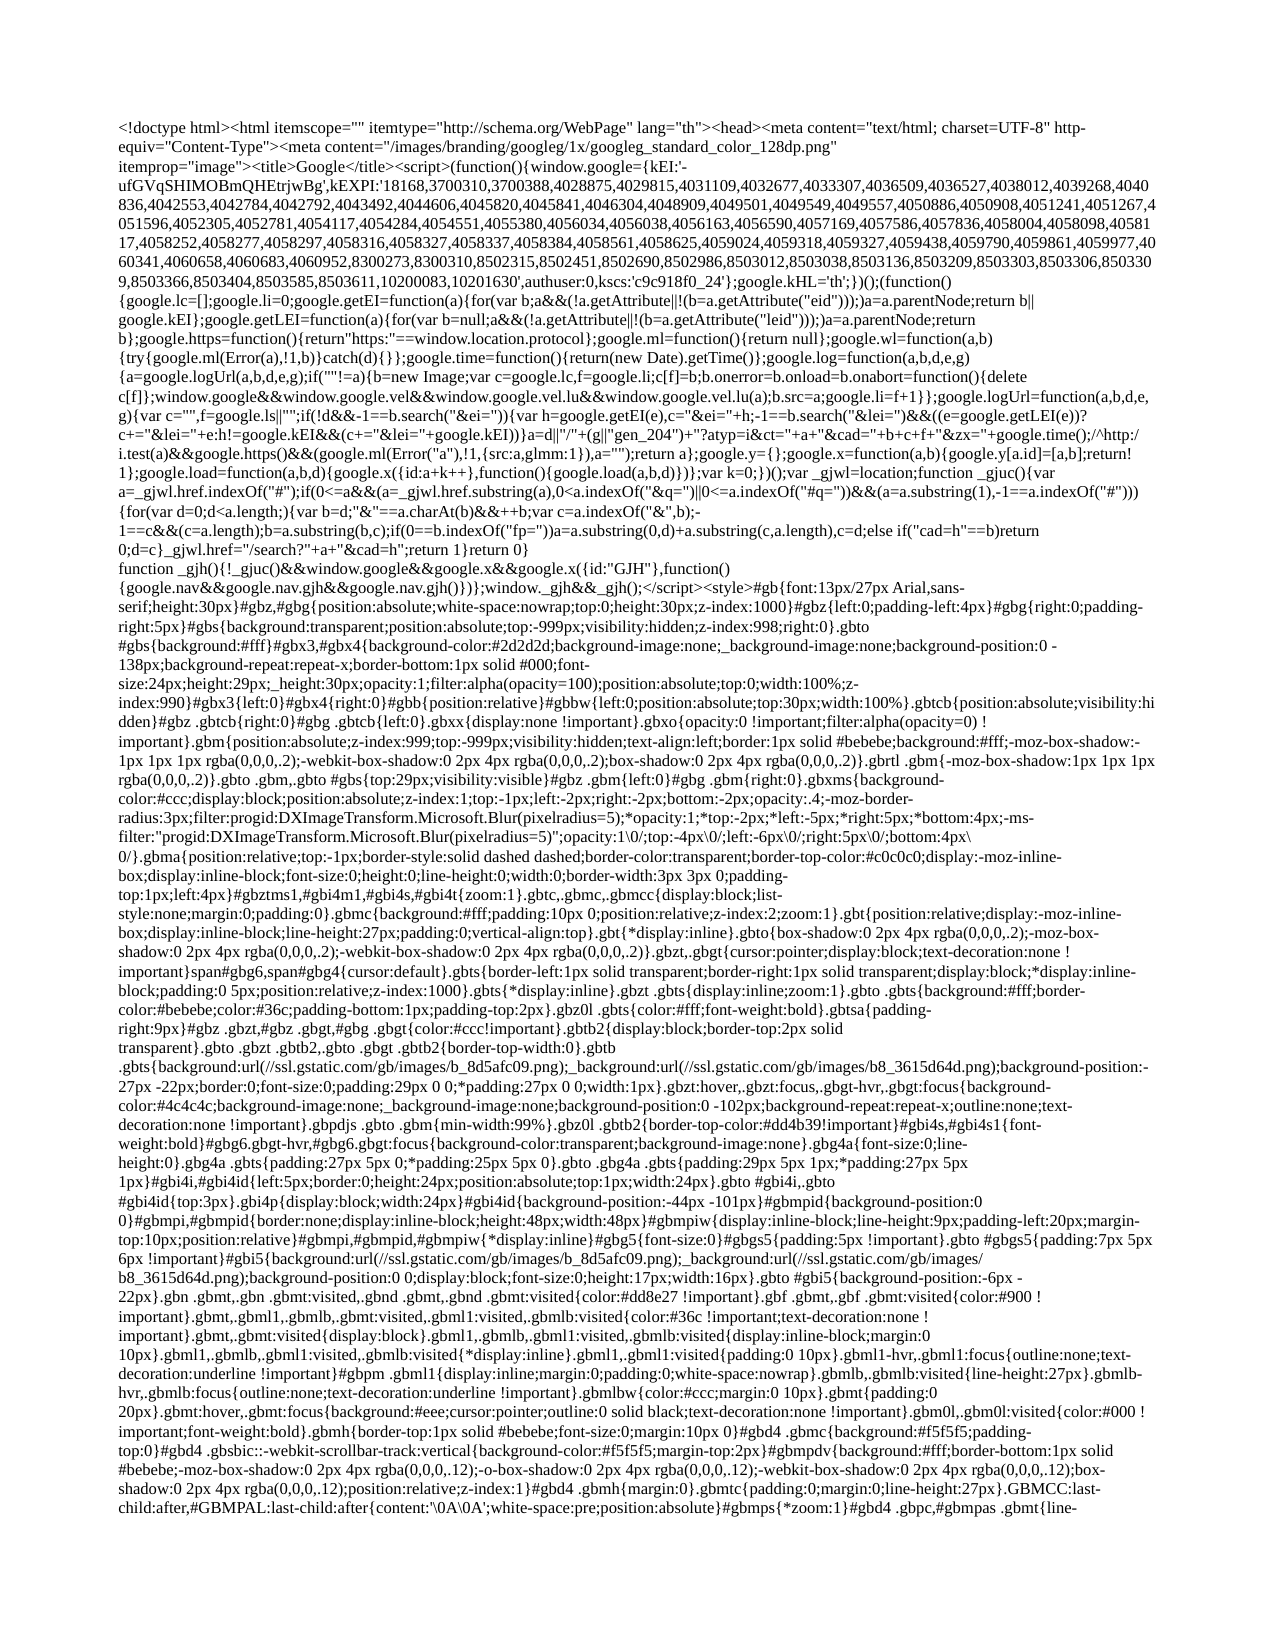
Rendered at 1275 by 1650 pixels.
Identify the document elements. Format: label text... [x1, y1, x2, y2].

text <!doctype html><html itemscope="" itemtype="http://schema.org/WebPage" lang="th"><head><meta content="text/html; charset=UTF-8" http-equiv="Content-Type"><meta content="/images/branding/googleg/1x/googleg_standard_color_128dp.png" itemprop="image"><title>Google</title><script>(function(){window.google={kEI:'-ufGVqSHIMOBmQHEtrjwBg',kEXPI:'18168,3700310,3700388,4028875,4029815,4031109,4032677,4033307,4036509,4036527,4038012,4039268,4040836,4042553,4042784,4042792,4043492,4044606,4045820,4045841,4046304,4048909,4049501,4049549,4049557,4050886,4050908,4051241,4051267,4051596,4052305,4052781,4054117,4054284,4054551,4055380,4056034,4056038,4056163,4056590,4057169,4057586,4057836,4058004,4058098,4058117,4058252,4058277,4058297,4058316,4058327,4058337,4058384,4058561,4058625,4059024,4059318,4059327,4059438,4059790,4059861,4059977,4060341,4060658,4060683,4060952,8300273,8300310,8502315,8502451,8502690,8502986,8503012,8503038,8503136,8503209,8503303,8503306,8503309,8503366,8503404,8503585,8503611,10200083,10201630',authuser:0,kscs:'c9c918f0_24'};google.kHL='th';})();(function(){google.lc=[];google.li=0;google.getEI=function(a){for(var b;a&&(!a.getAttribute||!(b=a.getAttribute("eid")));)a=a.parentNode;return b||google.kEI};google.getLEI=function(a){for(var b=null;a&&(!a.getAttribute||!(b=a.getAttribute("leid")));)a=a.parentNode;return b};google.https=function(){return"https:"==window.location.protocol};google.ml=function(){return null};google.wl=function(a,b){try{google.ml(Error(a),!1,b)}catch(d){}};google.time=function(){return(new Date).getTime()};google.log=function(a,b,d,e,g){a=google.logUrl(a,b,d,e,g);if(""!=a){b=new Image;var c=google.lc,f=google.li;c[f]=b;b.onerror=b.onload=b.onabort=function(){delete c[f]};window.google&&window.google.vel&&window.google.vel.lu&&window.google.vel.lu(a);b.src=a;google.li=f+1}};google.logUrl=function(a,b,d,e,g){var c="",f=google.ls||"";if(!d&&-1==b.search("&ei=")){var h=google.getEI(e),c="&ei="+h;-1==b.search("&lei=")&&((e=google.getLEI(e))?c+="&lei="+e:h!=google.kEI&&(c+="&lei="+google.kEI))}a=d||"/"+(g||"gen_204")+"?atyp=i&ct="+a+"&cad="+b+c+f+"&zx="+google.time();/^http:/i.test(a)&&google.https()&&(google.ml(Error("a"),!1,{src:a,glmm:1}),a="");return a};google.y={};google.x=function(a,b){google.y[a.id]=[a,b];return!1};google.load=function(a,b,d){google.x({id:a+k++},function(){google.load(a,b,d)})};var k=0;})();var _gjwl=location;function _gjuc(){var a=_gjwl.href.indexOf("#");if(0<=a&&(a=_gjwl.href.substring(a),0<a.indexOf("&q=")||0<=a.indexOf("#q="))&&(a=a.substring(1),-1==a.indexOf("#"))){for(var d=0;d<a.length;){var b=d;"&"==a.charAt(b)&&++b;var c=a.indexOf("&",b);-1==c&&(c=a.length);b=a.substring(b,c);if(0==b.indexOf("fp="))a=a.substring(0,d)+a.substring(c,a.length),c=d;else if("cad=h"==b)return 0;d=c}_gjwl.href="/search?"+a+"&cad=h";return 1}return 0} [118, 118, 1157, 559]
text function _gjh(){!_gjuc()&&window.google&&google.x&&google.x({id:"GJH"},function(){google.nav&&google.nav.gjh&&google.nav.gjh()})};window._gjh&&_gjh();</script><style>#gb{font:13px/27px Arial,sans-serif;height:30px}#gbz,#gbg{position:absolute;white-space:nowrap;top:0;height:30px;z-index:1000}#gbz{left:0;padding-left:4px}#gbg{right:0;padding-right:5px}#gbs{background:transparent;position:absolute;top:-999px;visibility:hidden;z-index:998;right:0}.gbto #gbs{background:#fff}#gbx3,#gbx4{background-color:#2d2d2d;background-image:none;_background-image:none;background-position:0 -138px;background-repeat:repeat-x;border-bottom:1px solid #000;font-size:24px;height:29px;_height:30px;opacity:1;filter:alpha(opacity=100);position:absolute;top:0;width:100%;z-index:990}#gbx3{left:0}#gbx4{right:0}#gbb{position:relative}#gbbw{left:0;position:absolute;top:30px;width:100%}.gbtcb{position:absolute;visibility:hidden}#gbz .gbtcb{right:0}#gbg .gbtcb{left:0}.gbxx{display:none !important}.gbxo{opacity:0 !important;filter:alpha(opacity=0) !important}.gbm{position:absolute;z-index:999;top:-999px;visibility:hidden;text-align:left;border:1px solid #bebebe;background:#fff;-moz-box-shadow:-1px 1px 1px rgba(0,0,0,.2);-webkit-box-shadow:0 2px 4px rgba(0,0,0,.2);box-shadow:0 2px 4px rgba(0,0,0,.2)}.gbrtl .gbm{-moz-box-shadow:1px 1px 1px rgba(0,0,0,.2)}.gbto .gbm,.gbto #gbs{top:29px;visibility:visible}#gbz .gbm{left:0}#gbg .gbm{right:0}.gbxms{background-color:#ccc;display:block;position:absolute;z-index:1;top:-1px;left:-2px;right:-2px;bottom:-2px;opacity:.4;-moz-border-radius:3px;filter:progid:DXImageTransform.Microsoft.Blur(pixelradius=5);*opacity:1;*top:-2px;*left:-5px;*right:5px;*bottom:4px;-ms-filter:"progid:DXImageTransform.Microsoft.Blur(pixelradius=5)";opacity:1\0/;top:-4px\0/;left:-6px\0/;right:5px\0/;bottom:4px\0/}.gbma{position:relative;top:-1px;border-style:solid dashed dashed;border-color:transparent;border-top-color:#c0c0c0;display:-moz-inline-box;display:inline-block;font-size:0;height:0;line-height:0;width:0;border-width:3px 3px 0;padding-top:1px;left:4px}#gbztms1,#gbi4m1,#gbi4s,#gbi4t{zoom:1}.gbtc,.gbmc,.gbmcc{display:block;list-style:none;margin:0;padding:0}.gbmc{background:#fff;padding:10px 0;position:relative;z-index:2;zoom:1}.gbt{position:relative;display:-moz-inline-box;display:inline-block;line-height:27px;padding:0;vertical-align:top}.gbt{*display:inline}.gbto{box-shadow:0 2px 4px rgba(0,0,0,.2);-moz-box-shadow:0 2px 4px rgba(0,0,0,.2);-webkit-box-shadow:0 2px 4px rgba(0,0,0,.2)}.gbzt,.gbgt{cursor:pointer;display:block;text-decoration:none !important}span#gbg6,span#gbg4{cursor:default}.gbts{border-left:1px solid transparent;border-right:1px solid transparent;display:block;*display:inline-block;padding:0 5px;position:relative;z-index:1000}.gbts{*display:inline}.gbzt .gbts{display:inline;zoom:1}.gbto .gbts{background:#fff;border-color:#bebebe;color:#36c;padding-bottom:1px;padding-top:2px}.gbz0l .gbts{color:#fff;font-weight:bold}.gbtsa{padding-right:9px}#gbz .gbzt,#gbz .gbgt,#gbg .gbgt{color:#ccc!important}.gbtb2{display:block;border-top:2px solid transparent}.gbto .gbzt .gbtb2,.gbto .gbgt .gbtb2{border-top-width:0}.gbtb .gbts{background:url(//ssl.gstatic.com/gb/images/b_8d5afc09.png);_background:url(//ssl.gstatic.com/gb/images/b8_3615d64d.png);background-position:-27px -22px;border:0;font-size:0;padding:29px 0 0;*padding:27px 0 0;width:1px}.gbzt:hover,.gbzt:focus,.gbgt-hvr,.gbgt:focus{background-color:#4c4c4c;background-image:none;_background-image:none;background-position:0 -102px;background-repeat:repeat-x;outline:none;text-decoration:none !important}.gbpdjs .gbto .gbm{min-width:99%}.gbz0l .gbtb2{border-top-color:#dd4b39!important}#gbi4s,#gbi4s1{font-weight:bold}#gbg6.gbgt-hvr,#gbg6.gbgt:focus{background-color:transparent;background-image:none}.gbg4a{font-size:0;line-height:0}.gbg4a .gbts{padding:27px 5px 0;*padding:25px 5px 0}.gbto .gbg4a .gbts{padding:29px 5px 1px;*padding:27px 5px 1px}#gbi4i,#gbi4id{left:5px;border:0;height:24px;position:absolute;top:1px;width:24px}.gbto #gbi4i,.gbto #gbi4id{top:3px}.gbi4p{display:block;width:24px}#gbi4id{background-position:-44px -101px}#gbmpid{background-position:0 0}#gbmpi,#gbmpid{border:none;display:inline-block;height:48px;width:48px}#gbmpiw{display:inline-block;line-height:9px;padding-left:20px;margin-top:10px;position:relative}#gbmpi,#gbmpid,#gbmpiw{*display:inline}#gbg5{font-size:0}#gbgs5{padding:5px !important}.gbto #gbgs5{padding:7px 5px 6px !important}#gbi5{background:url(//ssl.gstatic.com/gb/images/b_8d5afc09.png);_background:url(//ssl.gstatic.com/gb/images/b8_3615d64d.png);background-position:0 0;display:block;font-size:0;height:17px;width:16px}.gbto #gbi5{background-position:-6px -22px}.gbn .gbmt,.gbn .gbmt:visited,.gbnd .gbmt,.gbnd .gbmt:visited{color:#dd8e27 !important}.gbf .gbmt,.gbf .gbmt:visited{color:#900 !important}.gbmt,.gbml1,.gbmlb,.gbmt:visited,.gbml1:visited,.gbmlb:visited{color:#36c !important;text-decoration:none !important}.gbmt,.gbmt:visited{display:block}.gbml1,.gbmlb,.gbml1:visited,.gbmlb:visited{display:inline-block;margin:0 10px}.gbml1,.gbmlb,.gbml1:visited,.gbmlb:visited{*display:inline}.gbml1,.gbml1:visited{padding:0 10px}.gbml1-hvr,.gbml1:focus{outline:none;text-decoration:underline !important}#gbpm .gbml1{display:inline;margin:0;padding:0;white-space:nowrap}.gbmlb,.gbmlb:visited{line-height:27px}.gbmlb-hvr,.gbmlb:focus{outline:none;text-decoration:underline !important}.gbmlbw{color:#ccc;margin:0 10px}.gbmt{padding:0 20px}.gbmt:hover,.gbmt:focus{background:#eee;cursor:pointer;outline:0 solid black;text-decoration:none !important}.gbm0l,.gbm0l:visited{color:#000 !important;font-weight:bold}.gbmh{border-top:1px solid #bebebe;font-size:0;margin:10px 0}#gbd4 .gbmc{background:#f5f5f5;padding-top:0}#gbd4 .gbsbic::-webkit-scrollbar-track:vertical{background-color:#f5f5f5;margin-top:2px}#gbmpdv{background:#fff;border-bottom:1px solid #bebebe;-moz-box-shadow:0 2px 4px rgba(0,0,0,.12);-o-box-shadow:0 2px 4px rgba(0,0,0,.12);-webkit-box-shadow:0 2px 4px rgba(0,0,0,.12);box-shadow:0 2px 4px rgba(0,0,0,.12);position:relative;z-index:1}#gbd4 .gbmh{margin:0}.gbmtc{padding:0;margin:0;line-height:27px}.GBMCC:last-child:after,#GBMPAL:last-child:after{content:'\0A\0A';white-space:pre;position:absolute}#gbmps{*zoom:1}#gbd4 .gbpc,#gbmpas .gbmt{line- [118, 559, 1157, 1517]
